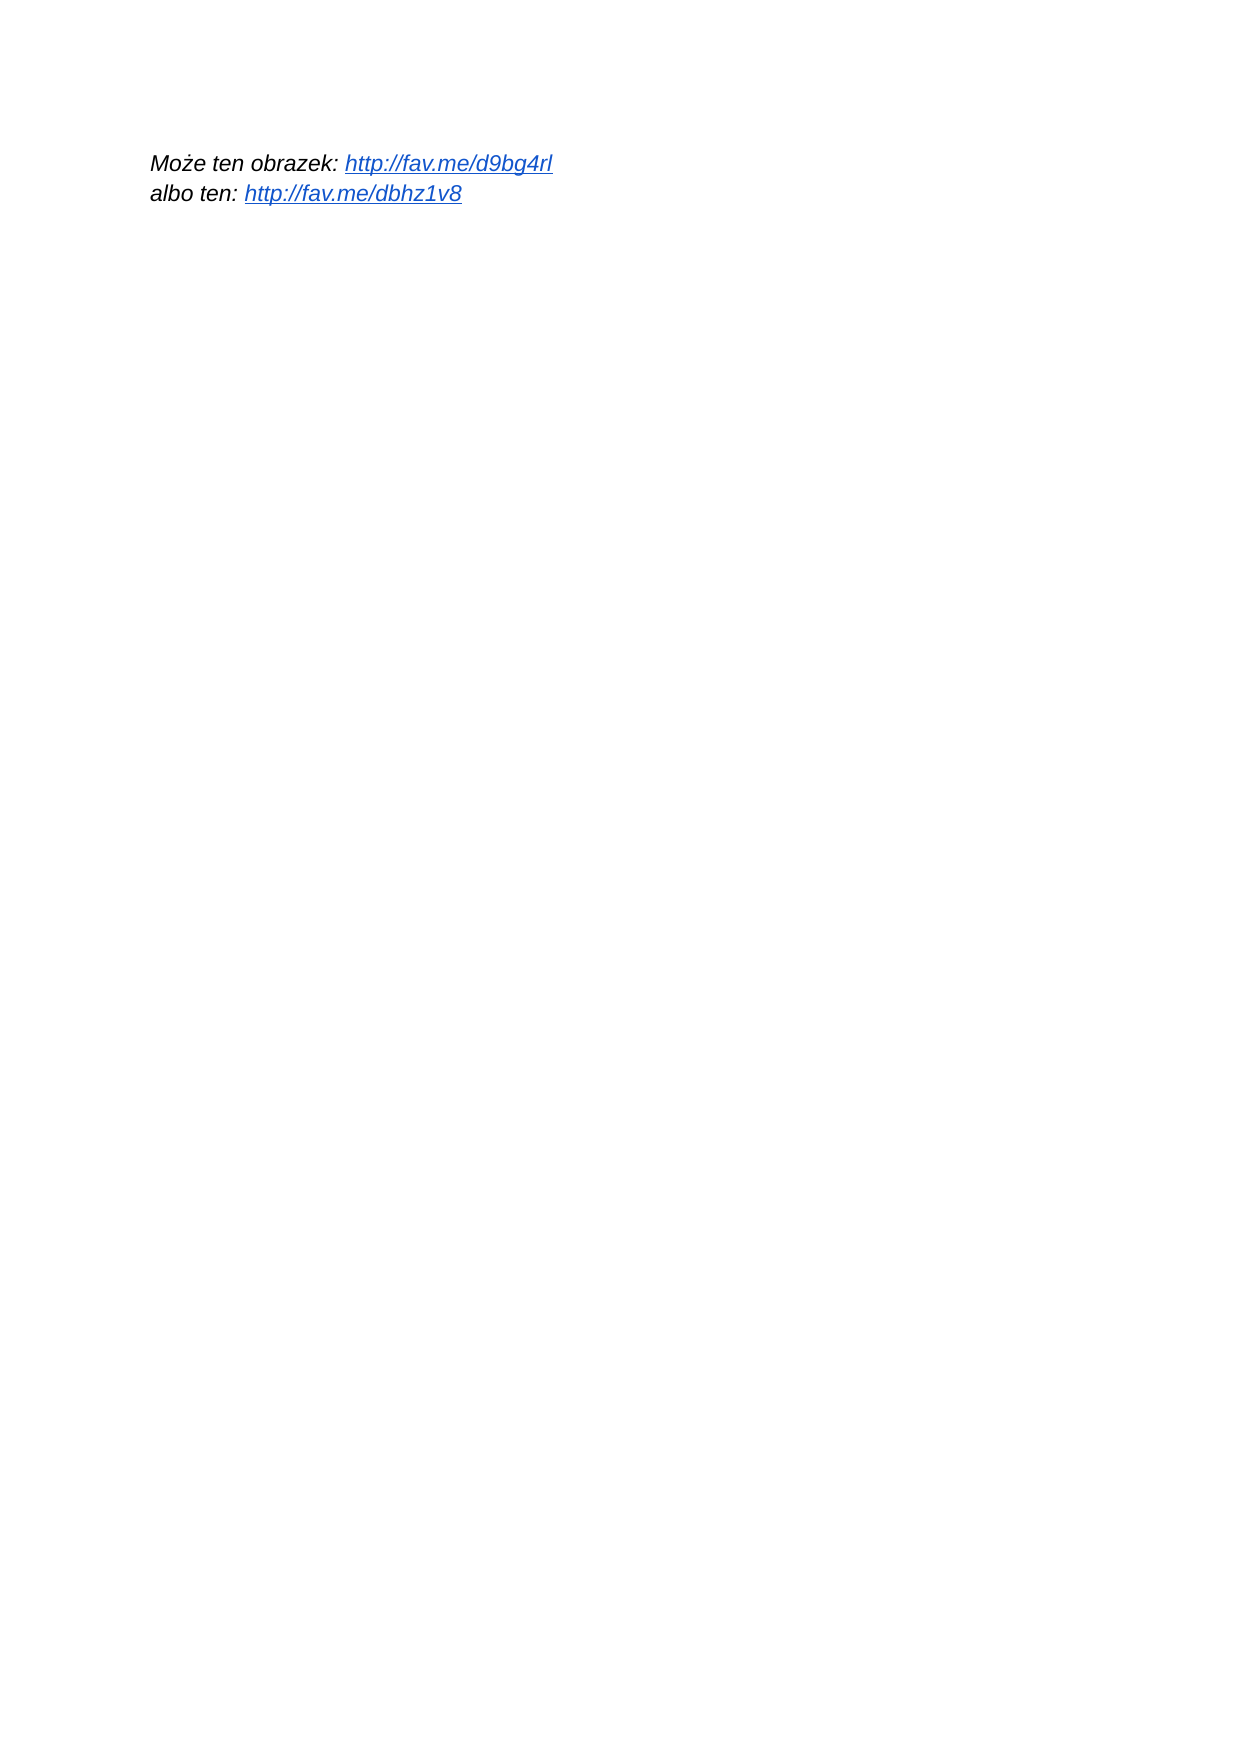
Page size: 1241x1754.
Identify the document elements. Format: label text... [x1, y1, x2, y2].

text albo ten: http://fav.me/dbhz1v8 [150, 180, 1090, 207]
text Może ten obrazek: http://fav.me/d9bg4rl [150, 150, 1090, 176]
